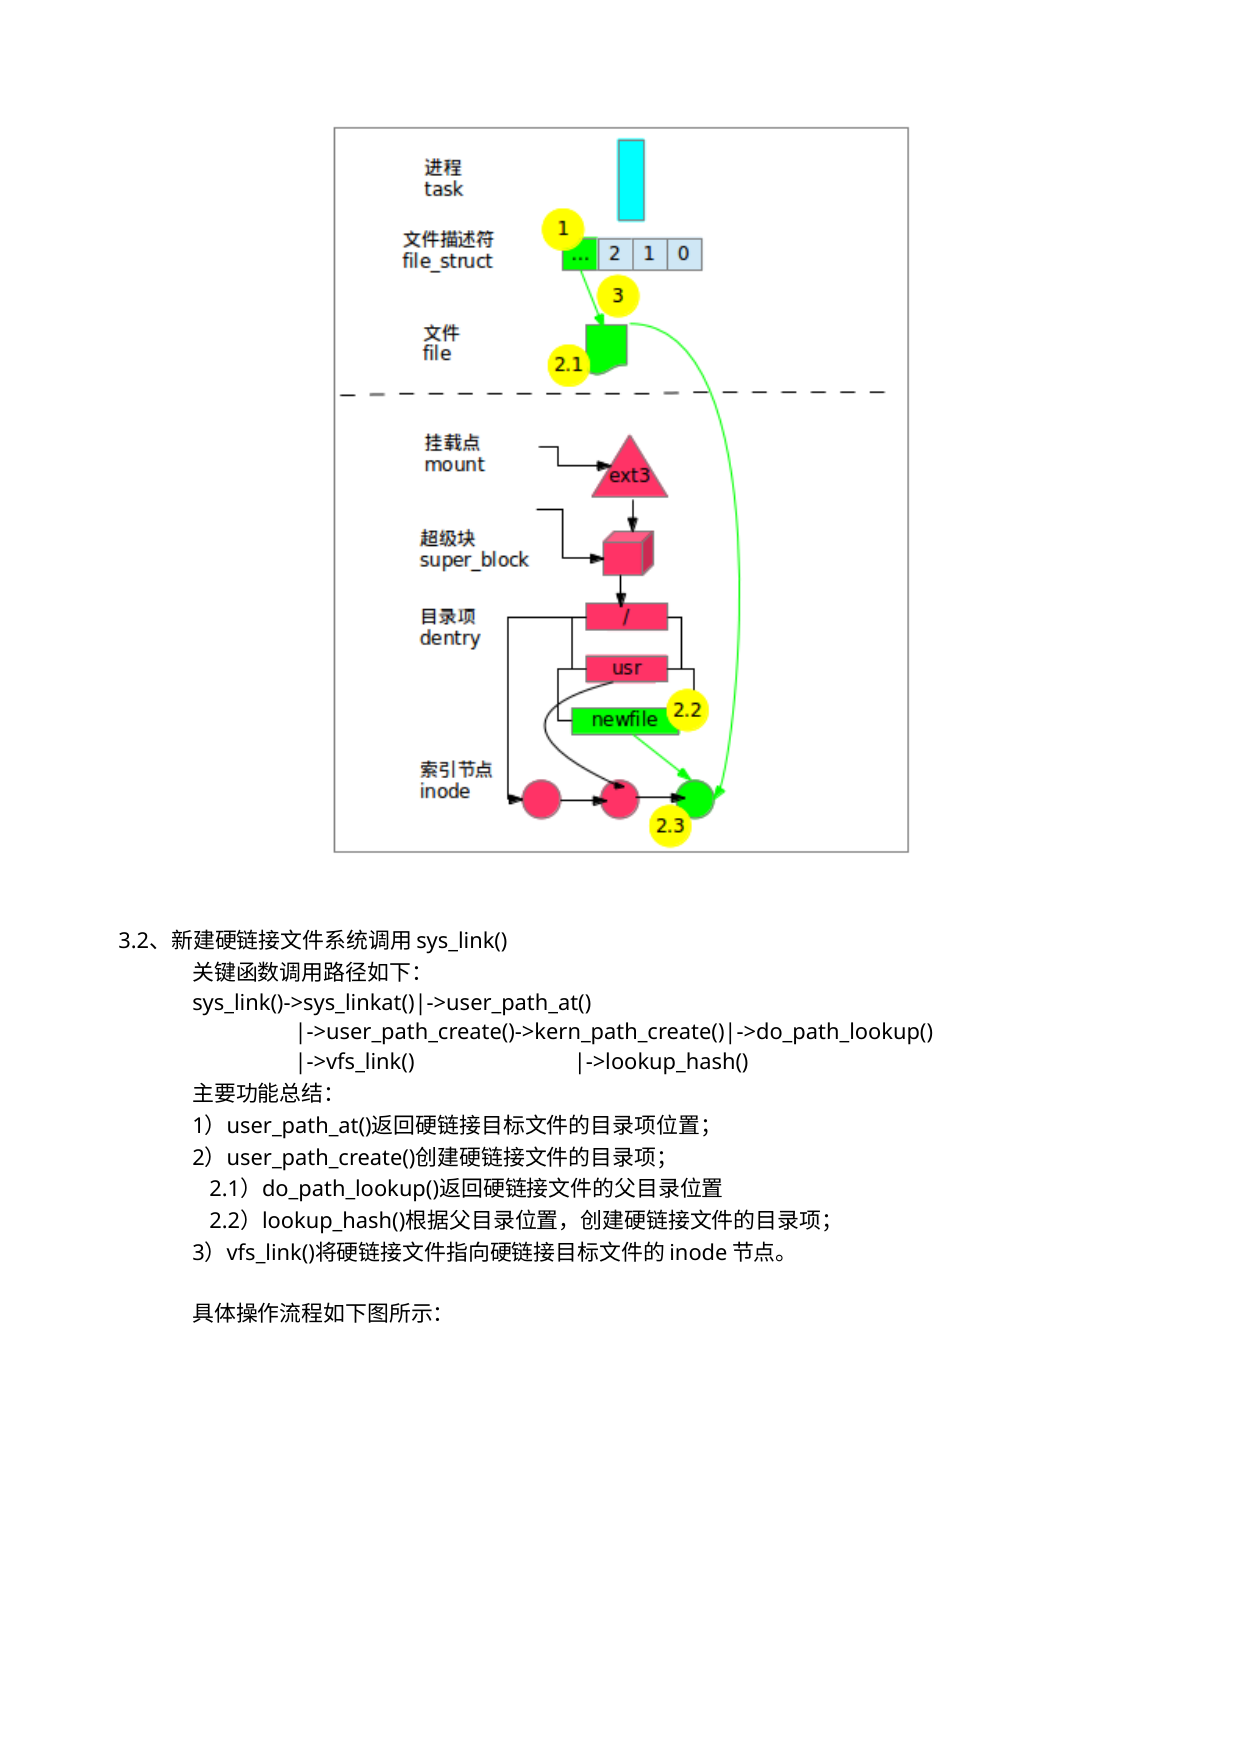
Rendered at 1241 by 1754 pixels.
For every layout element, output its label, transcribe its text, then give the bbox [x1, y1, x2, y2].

text 具体操作流程如下图所示： [118, 1296, 1122, 1328]
text 1）user_path_at()返回硬链接目标文件的目录项位置； [118, 1108, 1122, 1139]
text sys_link()->sys_linkat()|->user_path_at() [118, 987, 1122, 1016]
text |->vfs_link() |->lookup_hash() [118, 1046, 1122, 1076]
text 2.1）do_path_lookup()返回硬链接文件的父目录位置 [118, 1171, 1122, 1203]
text 关键函数调用路径如下： [118, 955, 1122, 987]
picture [323, 118, 917, 864]
text 3.2、新建硬链接文件系统调用sys_link() [118, 923, 1122, 955]
text 2）user_path_create()创建硬链接文件的目录项； [118, 1139, 1122, 1171]
text 主要功能总结： [118, 1076, 1122, 1108]
text 2.2）lookup_hash()根据父目录位置，创建硬链接文件的目录项； [118, 1203, 1122, 1235]
text |->user_path_create()->kern_path_create()|->do_path_lookup() [118, 1016, 1122, 1046]
text 3）vfs_link()将硬链接文件指向硬链接目标文件的inode节点。 [118, 1235, 1122, 1267]
